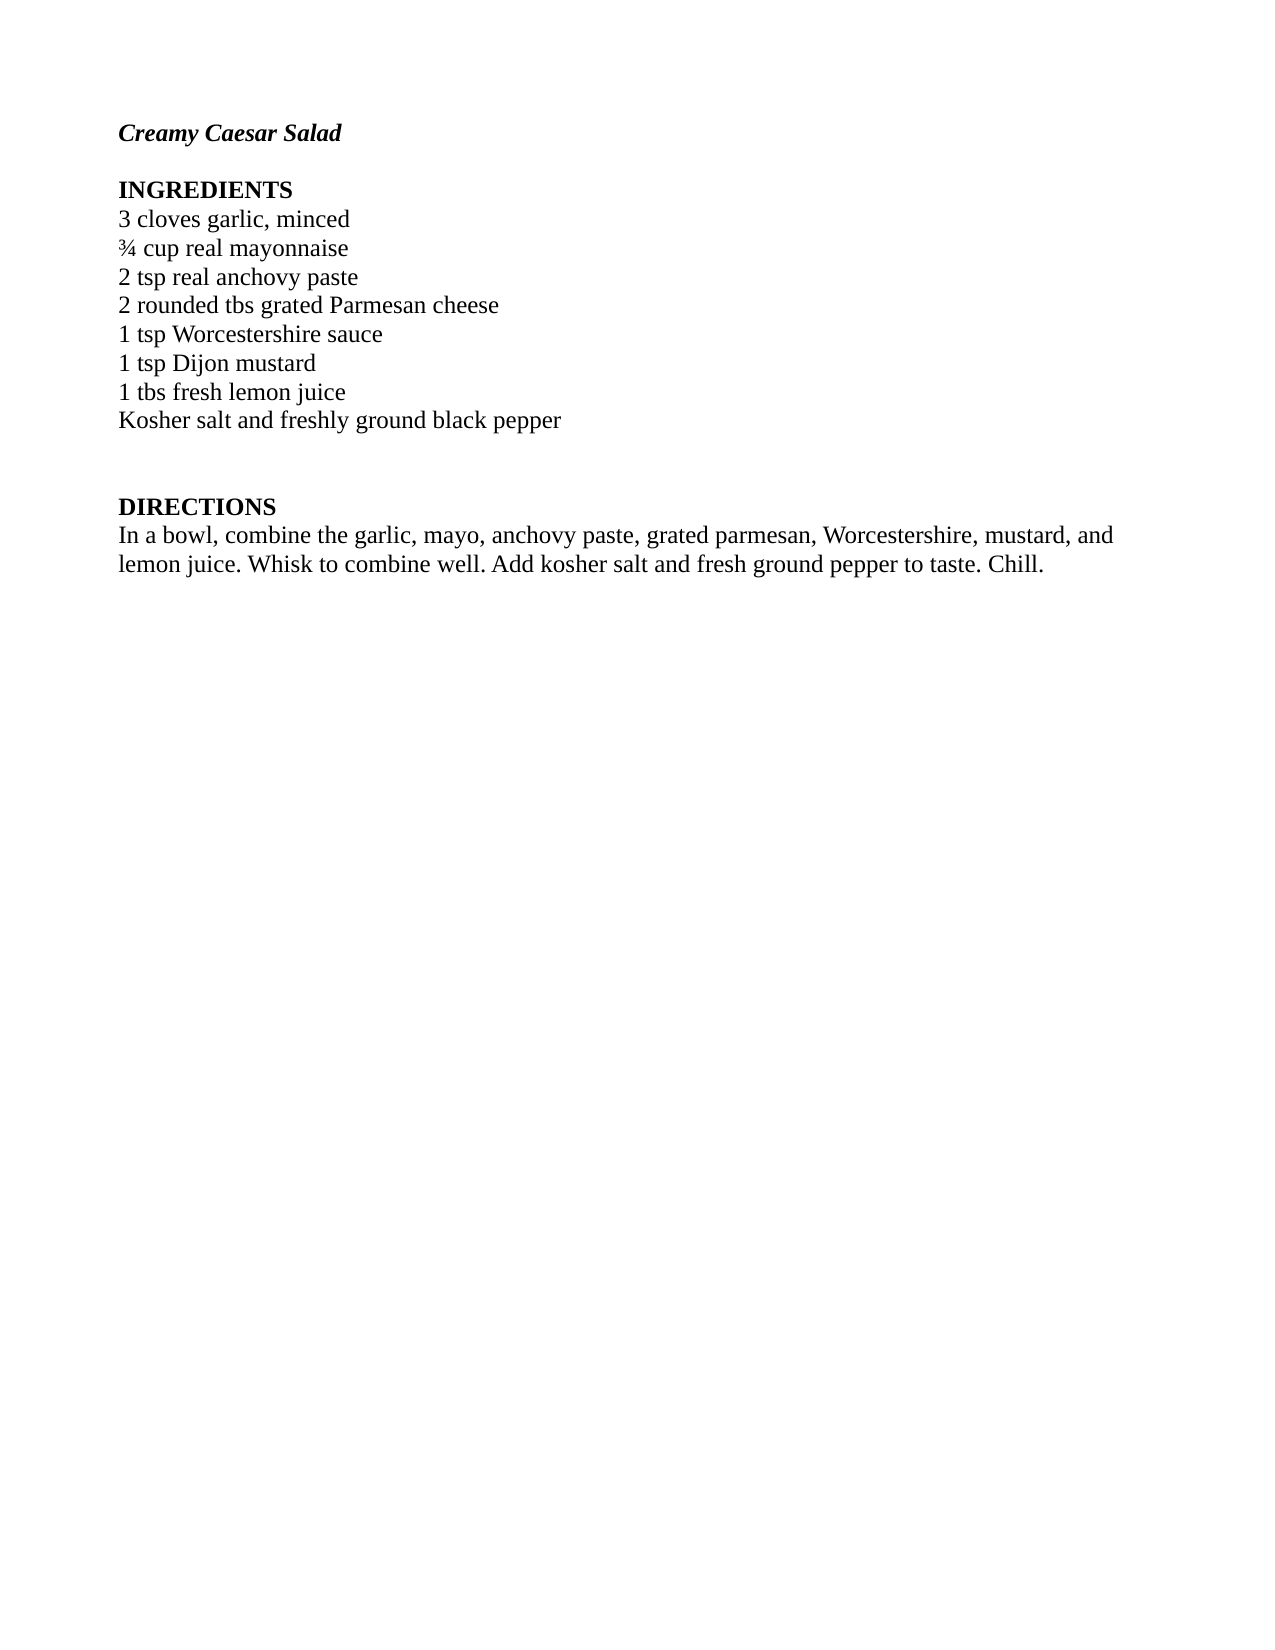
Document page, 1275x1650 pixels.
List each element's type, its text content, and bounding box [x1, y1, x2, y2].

text 3 cloves garlic, minced [118, 204, 1157, 233]
text Creamy Caesar Salad [118, 118, 1157, 147]
text ¾ cup real mayonnaise [118, 233, 1157, 262]
text In a bowl, combine the garlic, mayo, anchovy paste, grated parmesan, Worcestershire, mustard, and lemon juice. Whisk to combine well. Add kosher salt and fresh ground pepper to taste. Chill. [118, 521, 1157, 578]
text 2 rounded tbs grated Parmesan cheese [118, 291, 1157, 319]
text 2 tsp real anchovy paste [118, 262, 1157, 291]
text 1 tsp Dijon mustard [118, 348, 1157, 377]
text DIRECTIONS [118, 492, 1157, 521]
text Kosher salt and freshly ground black pepper [118, 406, 1157, 434]
text 1 tbs fresh lemon juice [118, 377, 1157, 406]
text INGREDIENTS [118, 176, 1157, 204]
text 1 tsp Worcestershire sauce [118, 319, 1157, 348]
